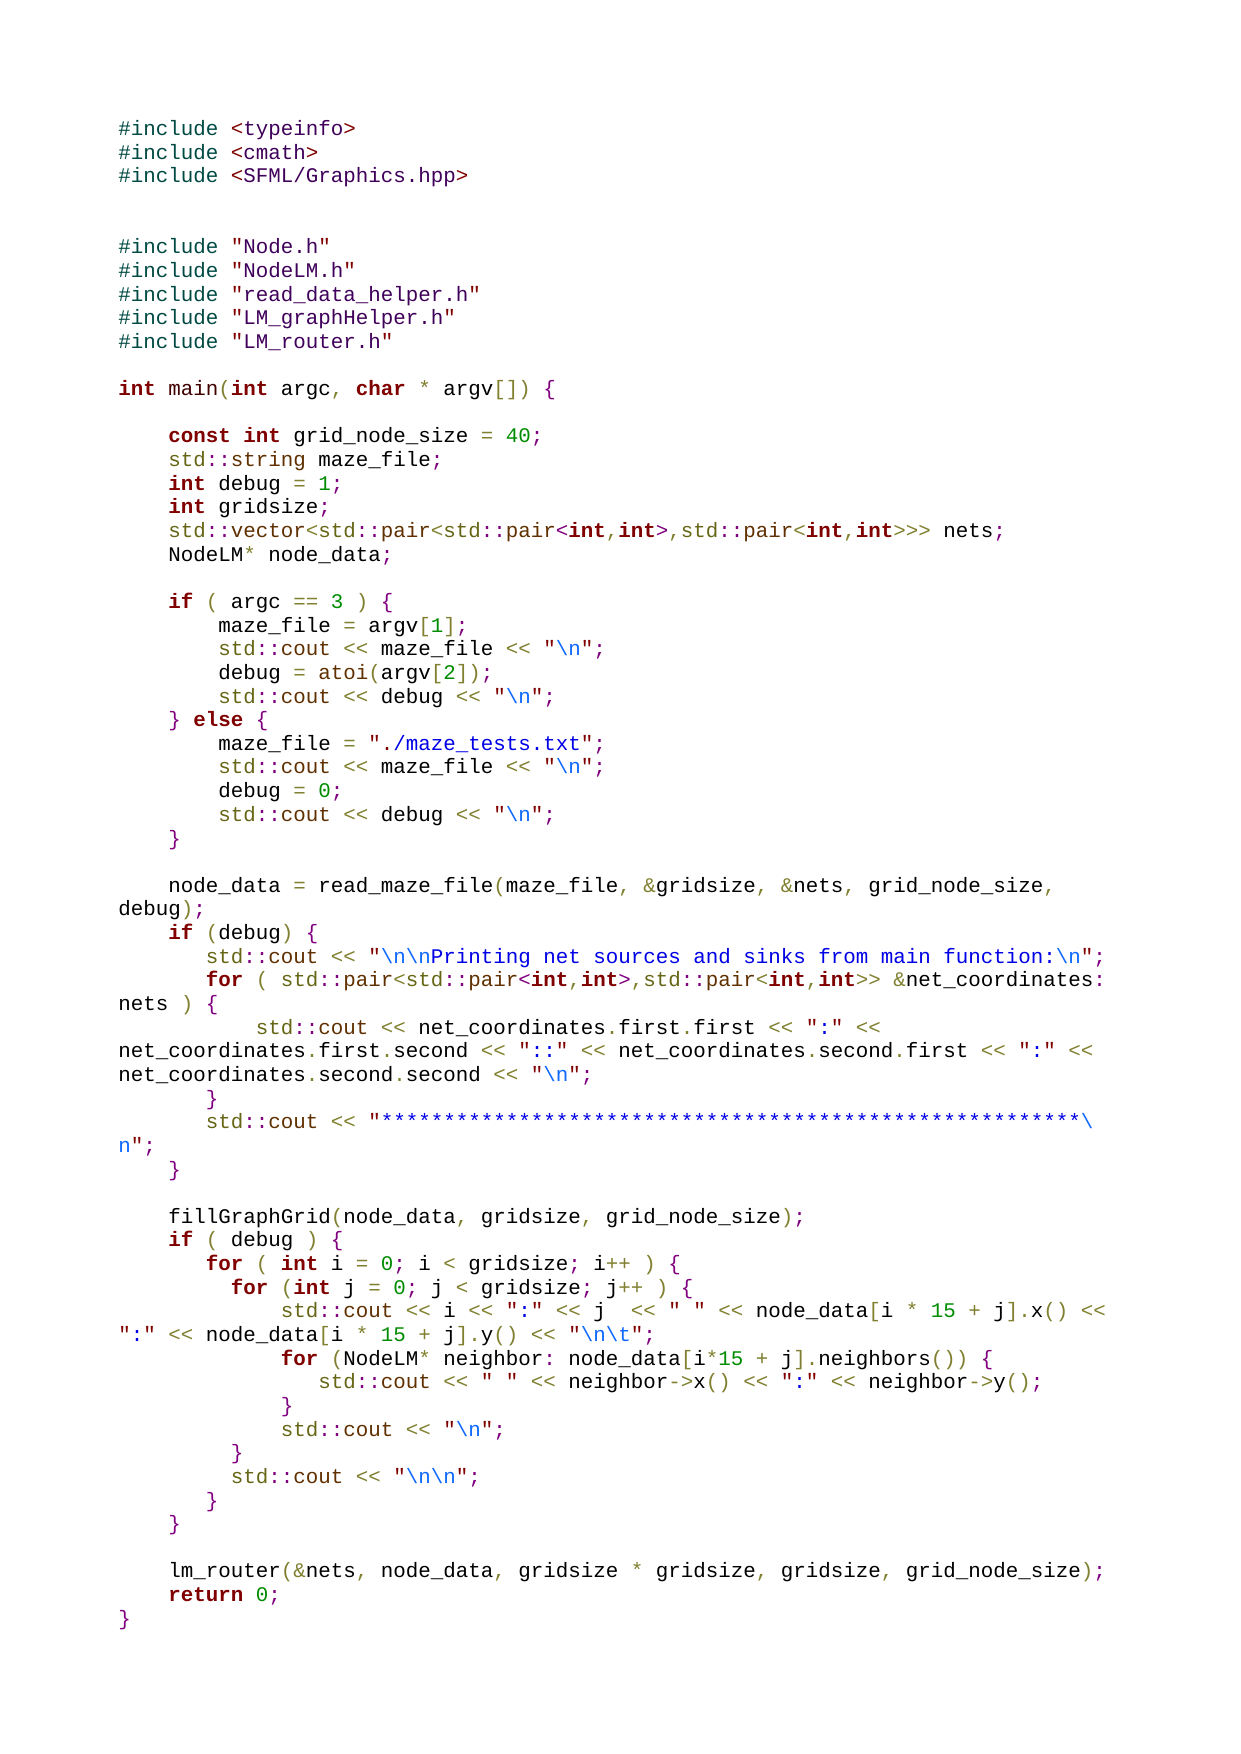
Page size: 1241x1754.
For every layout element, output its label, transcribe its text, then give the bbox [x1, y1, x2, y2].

text return 0; [118, 1584, 1122, 1608]
text node_data = read_maze_file(maze_file, &gridsize, &nets, grid_node_size, debug); [118, 875, 1122, 922]
text for ( int i = 0; i < gridsize; i++ ) { [118, 1253, 1122, 1277]
text #include "read_data_helper.h" [118, 284, 1122, 307]
text std::cout << " " << neighbor->x() << ":" << neighbor->y(); [118, 1371, 1122, 1395]
text } [118, 1513, 1122, 1537]
text std::cout << maze_file << "\n"; [118, 638, 1122, 662]
text std::string maze_file; [118, 449, 1122, 473]
text for ( std::pair<std::pair<int,int>,std::pair<int,int>> &net_coordinates: nets ) { [118, 969, 1122, 1017]
text fillGraphGrid(node_data, gridsize, grid_node_size); [118, 1206, 1122, 1229]
text int gridsize; [118, 496, 1122, 520]
text std::cout << "********************************************************\n"; [118, 1111, 1122, 1158]
text #include <cmath> [118, 142, 1122, 165]
text lm_router(&nets, node_data, gridsize * gridsize, gridsize, grid_node_size); [118, 1561, 1122, 1584]
text for (int j = 0; j < gridsize; j++ ) { [118, 1277, 1122, 1300]
text std::vector<std::pair<std::pair<int,int>,std::pair<int,int>>> nets; [118, 520, 1122, 544]
text std::cout << debug << "\n"; [118, 686, 1122, 709]
text std::cout << "\n\nPrinting net sources and sinks from main function:\n"; [118, 946, 1122, 969]
text } [118, 1395, 1122, 1419]
text #include <SFML/Graphics.hpp> [118, 165, 1122, 189]
text } [118, 1608, 1122, 1631]
text std::cout << "\n"; [118, 1419, 1122, 1442]
text int main(int argc, char * argv[]) { [118, 378, 1122, 402]
text } else { [118, 709, 1122, 733]
text if ( debug ) { [118, 1229, 1122, 1253]
text std::cout << debug << "\n"; [118, 804, 1122, 827]
text #include "NodeLM.h" [118, 260, 1122, 284]
text #include "Node.h" [118, 236, 1122, 260]
text } [118, 1489, 1122, 1513]
text std::cout << maze_file << "\n"; [118, 757, 1122, 780]
text std::cout << net_coordinates.first.first << ":" << net_coordinates.first.second << "::" << net_coordinates.second.first << ":" << net_coordinates.second.second << "\n"; [118, 1017, 1122, 1088]
text std::cout << "\n\n"; [118, 1466, 1122, 1489]
text #include "LM_router.h" [118, 331, 1122, 354]
text #include "LM_graphHelper.h" [118, 307, 1122, 331]
text } [118, 1158, 1122, 1182]
text NodeLM* node_data; [118, 544, 1122, 567]
text std::cout << i << ":" << j << " " << node_data[i * 15 + j].x() << ":" << node_data[i * 15 + j].y() << "\n\t"; [118, 1300, 1122, 1348]
text if (debug) { [118, 922, 1122, 946]
text } [118, 1442, 1122, 1466]
text if ( argc == 3 ) { [118, 591, 1122, 615]
text const int grid_node_size = 40; [118, 426, 1122, 449]
text debug = 0; [118, 780, 1122, 804]
text debug = atoi(argv[2]); [118, 662, 1122, 686]
text for (NodeLM* neighbor: node_data[i*15 + j].neighbors()) { [118, 1348, 1122, 1371]
text #include <typeinfo> [118, 118, 1122, 142]
text maze_file = "./maze_tests.txt"; [118, 733, 1122, 757]
text } [118, 827, 1122, 851]
text maze_file = argv[1]; [118, 615, 1122, 638]
text int debug = 1; [118, 473, 1122, 496]
text } [118, 1088, 1122, 1111]
